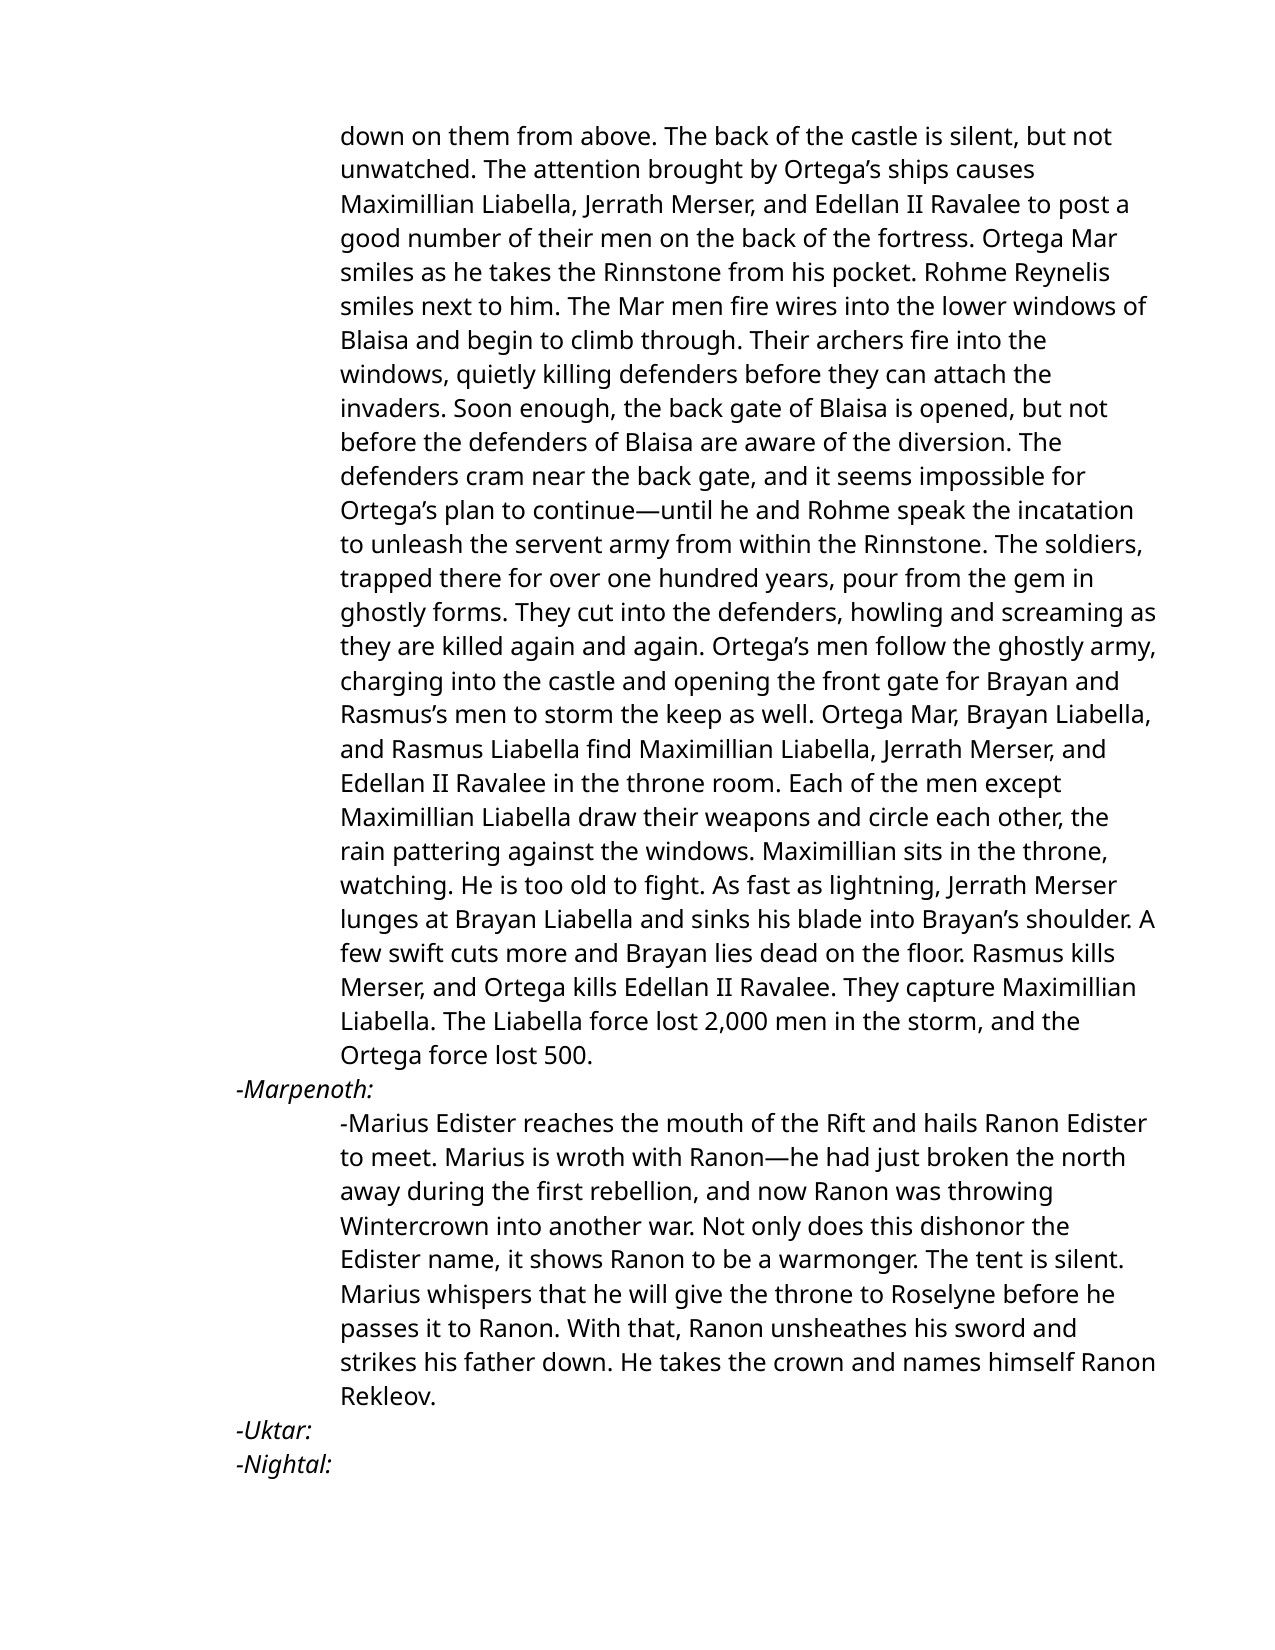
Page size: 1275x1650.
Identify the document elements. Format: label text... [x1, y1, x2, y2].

text down on them from above. The back of the castle is silent, but not unwatched. The attention brought by Ortega’s ships causes Maximillian Liabella, Jerrath Merser, and Edellan II Ravalee to post a good number of their men on the back of the fortress. Ortega Mar smiles as he takes the Rinnstone from his pocket. Rohme Reynelis smiles next to him. The Mar men fire wires into the lower windows of Blaisa and begin to climb through. Their archers fire into the windows, quietly killing defenders before they can attach the invaders. Soon enough, the back gate of Blaisa is opened, but not before the defenders of Blaisa are aware of the diversion. The defenders cram near the back gate, and it seems impossible for Ortega’s plan to continue—until he and Rohme speak the incatation to unleash the servent army from within the Rinnstone. The soldiers, trapped there for over one hundred years, pour from the gem in ghostly forms. They cut into the defenders, howling and screaming as they are killed again and again. Ortega’s men follow the ghostly army, charging into the castle and opening the front gate for Brayan and Rasmus’s men to storm the keep as well. Ortega Mar, Brayan Liabella, and Rasmus Liabella find Maximillian Liabella, Jerrath Merser, and Edellan II Ravalee in the throne room. Each of the men except Maximillian Liabella draw their weapons and circle each other, the rain pattering against the windows. Maximillian sits in the throne, watching. He is too old to fight. As fast as lightning, Jerrath Merser lunges at Brayan Liabella and sinks his blade into Brayan’s shoulder. A few swift cuts more and Brayan lies dead on the floor. Rasmus kills Merser, and Ortega kills Edellan II Ravalee. They capture Maximillian Liabella. The Liabella force lost 2,000 men in the storm, and the Ortega force lost 500. [340, 118, 1157, 1072]
text -Nightal: [192, 1447, 1157, 1481]
text -Uktar: [192, 1412, 1157, 1447]
text -Marius Edister reaches the mouth of the Rift and hails Ranon Edister to meet. Marius is wroth with Ranon—he had just broken the north away during the first rebellion, and now Ranon was throwing Wintercrown into another war. Not only does this dishonor the Edister name, it shows Ranon to be a warmonger. The tent is silent. Marius whispers that he will give the throne to Roselyne before he passes it to Ranon. With that, Ranon unsheathes his sword and strikes his father down. He takes the crown and names himself Ranon Rekleov. [340, 1106, 1157, 1412]
text -Marpenoth: [192, 1072, 1157, 1106]
